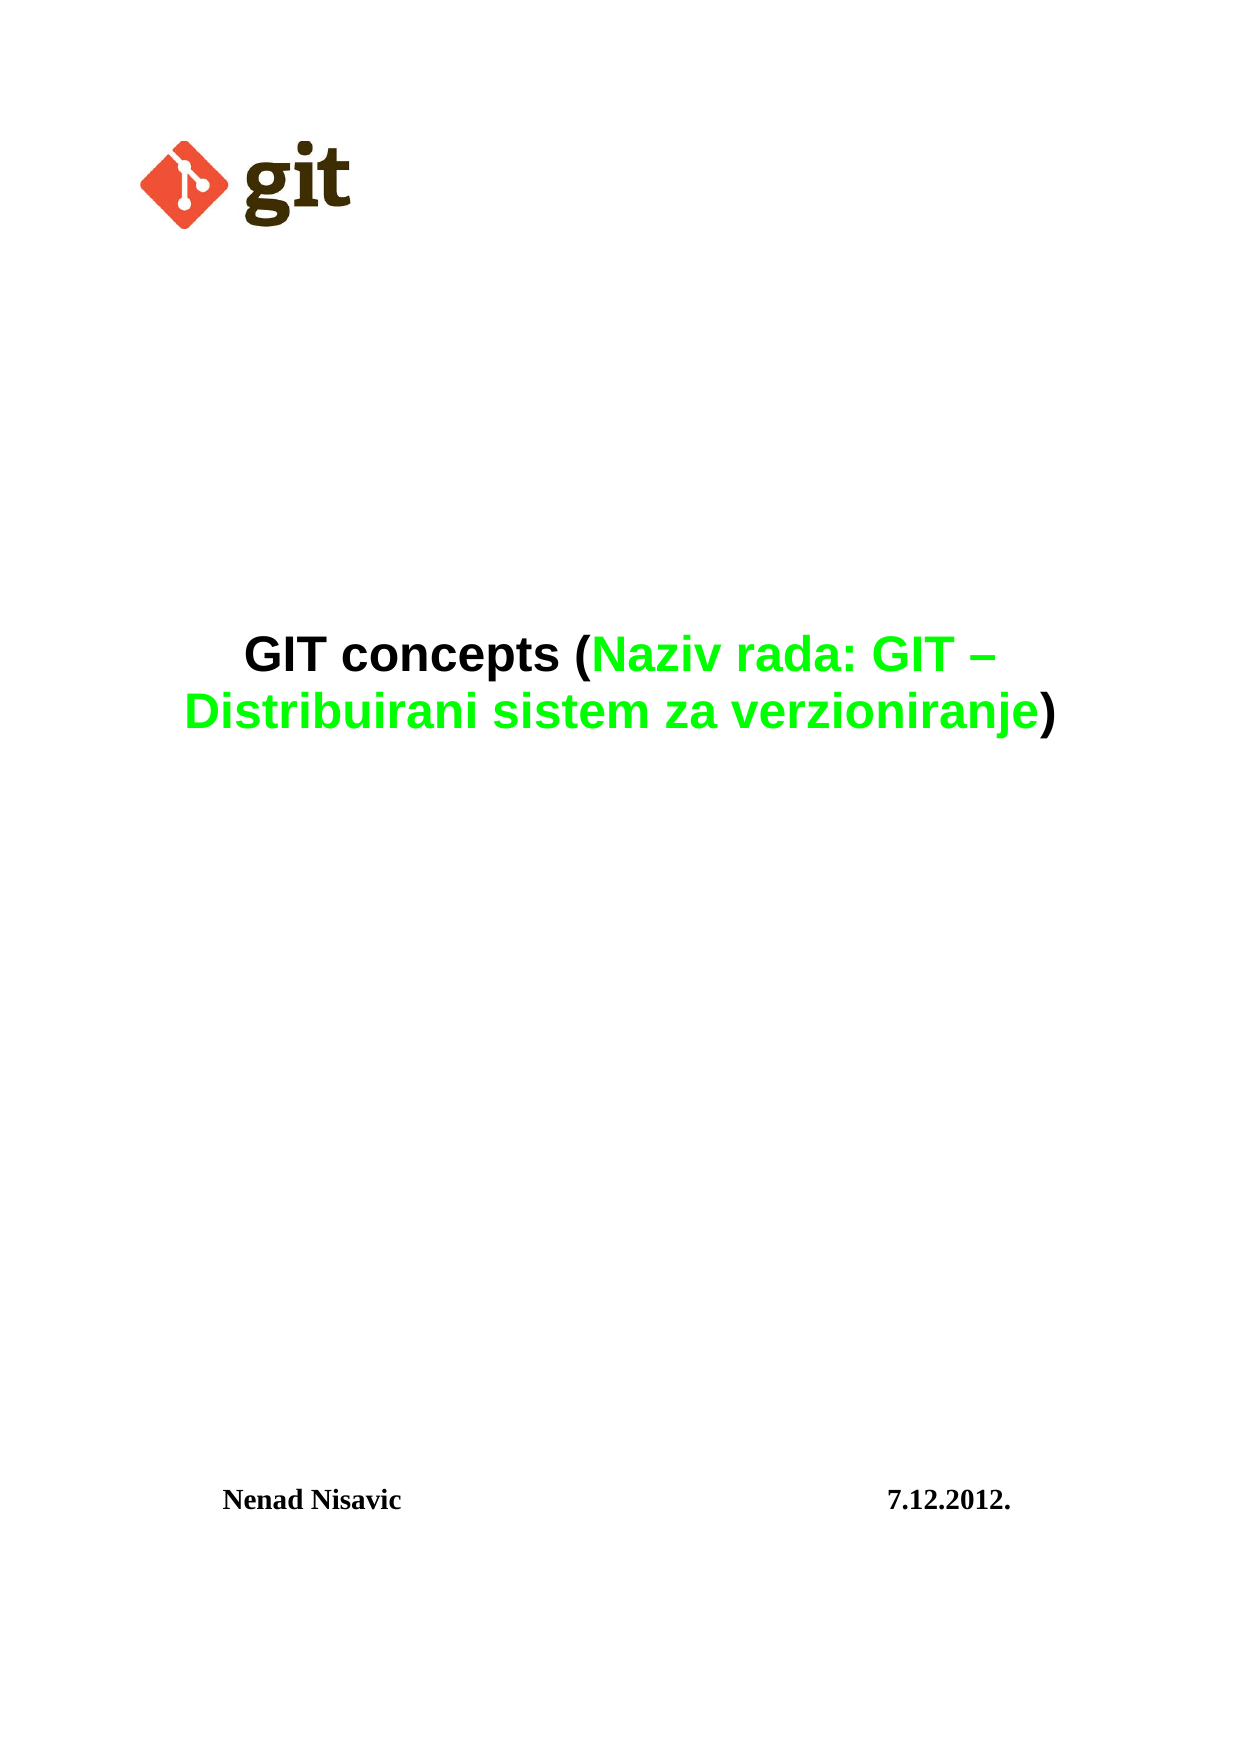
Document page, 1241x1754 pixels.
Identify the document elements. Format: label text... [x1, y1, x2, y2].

text Nenad Nisavic 7.12.2012. [118, 1482, 1122, 1516]
text GIT concepts (Naziv rada: GIT – Distribuirani sistem za verzioniranje) [118, 624, 1122, 739]
picture [140, 141, 351, 229]
